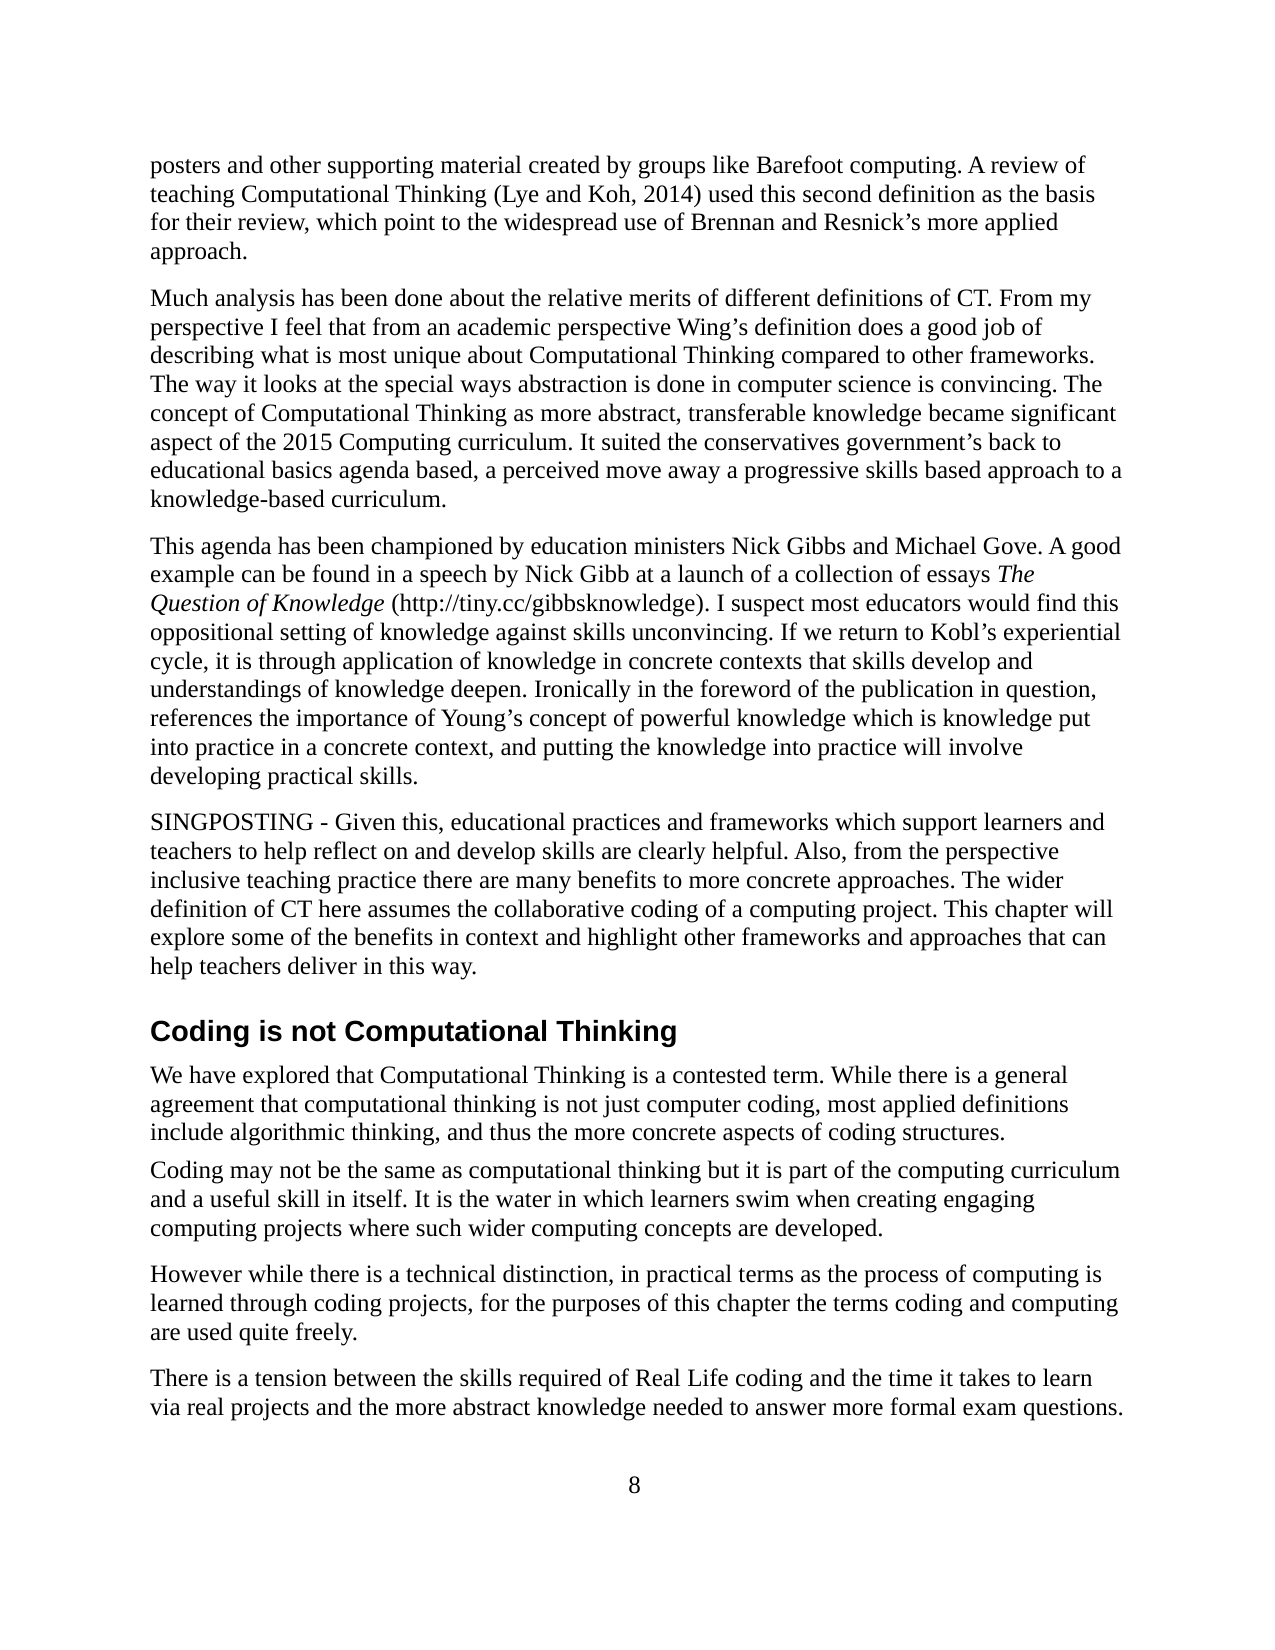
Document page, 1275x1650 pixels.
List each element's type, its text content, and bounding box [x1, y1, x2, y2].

text We have explored that Computational Thinking is a contested term. While there is a general agreement that computational thinking is not just computer coding, most applied definitions include algorithmic thinking, and thus the more concrete aspects of coding structures. [150, 1060, 1125, 1146]
text There is a tension between the skills required of Real Life coding and the time it takes to learn via real projects and the more abstract knowledge needed to answer more formal exam questions. [150, 1363, 1125, 1421]
text Much analysis has been done about the relative merits of different definitions of CT. From my perspective I feel that from an academic perspective Wing’s definition does a good job of describing what is most unique about Computational Thinking compared to other frameworks. The way it looks at the special ways abstraction is done in computer science is convincing. The concept of Computational Thinking as more abstract, transferable knowledge became significant aspect of the 2015 Computing curriculum. It suited the conservatives government’s back to educational basics agenda based, a perceived move away a progressive skills based approach to a knowledge-based curriculum. [150, 283, 1125, 513]
subtitle Coding is not Computational Thinking [150, 1014, 1125, 1047]
text Coding may not be the same as computational thinking but it is part of the computing curriculum and a useful skill in itself. It is the water in which learners swim when creating engaging computing projects where such wider computing concepts are developed. [150, 1155, 1125, 1241]
text SINGPOSTING - Given this, educational practices and frameworks which support learners and teachers to help reflect on and develop skills are clearly helpful. Also, from the perspective inclusive teaching practice there are many benefits to more concrete approaches. The wider definition of CT here assumes the collaborative coding of a computing project. This chapter will explore some of the benefits in context and highlight other frameworks and approaches that can help teachers deliver in this way. [150, 807, 1125, 980]
text posters and other supporting material created by groups like Barefoot computing. A review of teaching Computational Thinking (Lye and Koh, 2014) used this second definition as the basis for their review, which point to the widespread use of Brennan and Resnick’s more applied approach. [150, 150, 1125, 265]
text This agenda has been championed by education ministers Nick Gibbs and Michael Gove. A good example can be found in a speech by Nick Gibb at a launch of a collection of essays The Question of Knowledge (http://tiny.cc/gibbsknowledge). I suspect most educators would find this oppositional setting of knowledge against skills unconvincing. If we return to Kobl’s experiential cycle, it is through application of knowledge in concrete contexts that skills develop and understandings of knowledge deepen. Ironically in the foreword of the publication in question, references the importance of Young’s concept of powerful knowledge which is knowledge put into practice in a concrete context, and putting the knowledge into practice will involve developing practical skills. [150, 531, 1125, 789]
text However while there is a technical distinction, in practical terms as the process of computing is learned through coding projects, for the purposes of this chapter the terms coding and computing are used quite freely. [150, 1259, 1125, 1346]
